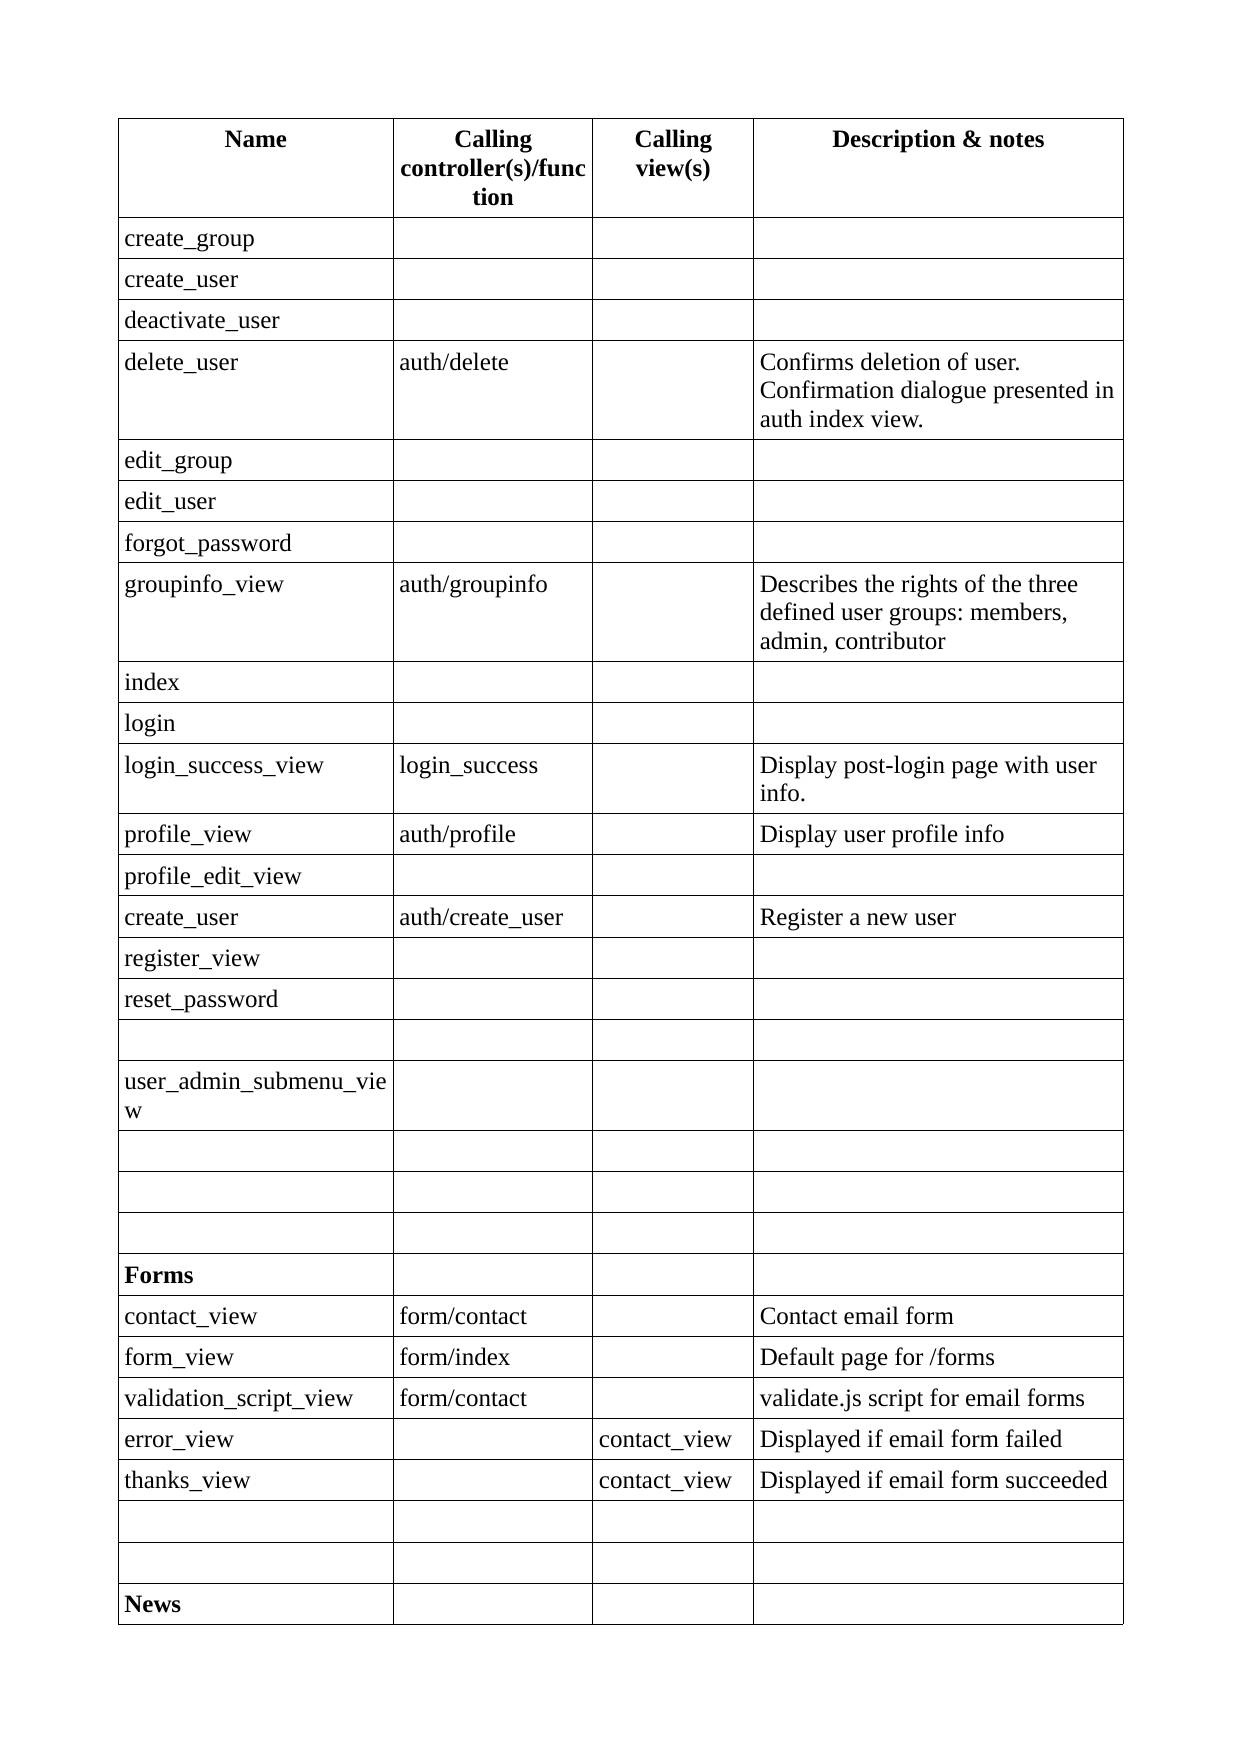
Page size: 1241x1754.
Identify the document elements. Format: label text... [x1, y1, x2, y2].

table_cell register_view [119, 938, 393, 978]
table_cell thanks_view [119, 1460, 393, 1500]
table_cell forgot_password [119, 522, 393, 562]
table_cell Displayed if email form succeeded [754, 1460, 1123, 1500]
table_cell create_group [119, 218, 393, 258]
table_header Calling view(s) [593, 119, 753, 217]
table_cell contact_view [593, 1419, 753, 1459]
table_cell [119, 1213, 393, 1253]
table_cell [394, 1020, 592, 1060]
table_cell edit_group [119, 440, 393, 480]
table_cell [754, 662, 1123, 702]
table_cell [754, 1172, 1123, 1212]
table_cell [394, 1501, 592, 1541]
table_cell [593, 1584, 753, 1624]
table_cell auth/create_user [394, 896, 592, 937]
table_header Calling controller(s)/function [394, 119, 592, 217]
table_cell [593, 938, 753, 978]
table_cell [754, 218, 1123, 258]
table_cell delete_user [119, 341, 393, 439]
table_cell [119, 1501, 393, 1541]
table_cell [119, 1543, 393, 1582]
table_cell edit_user [119, 481, 393, 521]
table_cell [394, 979, 592, 1019]
table_cell [394, 938, 592, 978]
table_cell [593, 1020, 753, 1060]
table_cell [593, 1378, 753, 1418]
table_cell News [119, 1584, 393, 1624]
table_header Description & notes [754, 119, 1123, 217]
table_cell [119, 1172, 393, 1212]
table_cell index [119, 662, 393, 702]
table_cell auth/delete [394, 341, 592, 439]
table_cell contact_view [119, 1296, 393, 1336]
table_cell [593, 814, 753, 854]
table_cell profile_view [119, 814, 393, 854]
table_cell [593, 703, 753, 743]
table_cell auth/profile [394, 814, 592, 854]
table_cell validate.js script for email forms [754, 1378, 1123, 1418]
table_cell [593, 1213, 753, 1253]
table_cell [394, 662, 592, 702]
table_cell [593, 979, 753, 1019]
table_cell groupinfo_view [119, 563, 393, 661]
table_cell [119, 1020, 393, 1060]
table_cell [394, 1584, 592, 1624]
table_cell validation_script_view [119, 1378, 393, 1418]
table_cell [754, 481, 1123, 521]
table_cell error_view [119, 1419, 393, 1459]
table_cell [593, 563, 753, 661]
table_cell [394, 300, 592, 340]
table_cell [394, 522, 592, 562]
table_cell [754, 1584, 1123, 1624]
table_cell [754, 1543, 1123, 1582]
table_cell [394, 1213, 592, 1253]
table_cell form/contact [394, 1378, 592, 1418]
table_cell deactivate_user [119, 300, 393, 340]
table_header Name [119, 119, 393, 217]
table_cell Register a new user [754, 896, 1123, 937]
table_cell [593, 744, 753, 813]
table_cell user_admin_submenu_view [119, 1061, 393, 1130]
table_cell [593, 218, 753, 258]
table_cell [754, 440, 1123, 480]
table_cell [394, 481, 592, 521]
table_cell auth/groupinfo [394, 563, 592, 661]
table_cell [394, 1419, 592, 1459]
table_cell [754, 1254, 1123, 1294]
table_cell [593, 259, 753, 299]
table_cell create_user [119, 259, 393, 299]
table_cell [593, 1296, 753, 1336]
table_cell contact_view [593, 1460, 753, 1500]
table_cell [593, 1501, 753, 1541]
table_cell [394, 1131, 592, 1171]
table_cell [593, 662, 753, 702]
table_cell Display user profile info [754, 814, 1123, 854]
table_cell [394, 440, 592, 480]
table_cell [593, 1543, 753, 1582]
table_cell Forms [119, 1254, 393, 1294]
table_cell [754, 1061, 1123, 1130]
table_cell [593, 1131, 753, 1171]
table_cell Contact email form [754, 1296, 1123, 1336]
table_cell login_success [394, 744, 592, 813]
table_cell [593, 440, 753, 480]
table_cell [394, 218, 592, 258]
table_cell [394, 259, 592, 299]
table_cell Display post-login page with user info. [754, 744, 1123, 813]
table_cell [754, 522, 1123, 562]
table_cell [754, 1501, 1123, 1541]
table_cell [593, 341, 753, 439]
table_cell [394, 1061, 592, 1130]
table_cell Displayed if email form failed [754, 1419, 1123, 1459]
table_cell login [119, 703, 393, 743]
table_cell [593, 896, 753, 937]
table_cell [754, 1020, 1123, 1060]
table_cell [394, 855, 592, 895]
table_cell [754, 259, 1123, 299]
table_cell form/index [394, 1337, 592, 1377]
table_cell reset_password [119, 979, 393, 1019]
table_cell Confirms deletion of user. Confirmation dialogue presented in auth index view. [754, 341, 1123, 439]
table_cell Describes the rights of the three defined user groups: members, admin, contributor [754, 563, 1123, 661]
table_cell [754, 855, 1123, 895]
table_cell [593, 1254, 753, 1294]
table_cell [394, 1254, 592, 1294]
table_cell form/contact [394, 1296, 592, 1336]
table_cell [754, 1131, 1123, 1171]
table_cell [394, 1543, 592, 1582]
table_cell profile_edit_view [119, 855, 393, 895]
table_cell create_user [119, 896, 393, 937]
table_cell [394, 1172, 592, 1212]
table_cell [593, 1172, 753, 1212]
table_cell [394, 703, 592, 743]
table_cell [593, 481, 753, 521]
table_cell [119, 1131, 393, 1171]
table_cell [754, 703, 1123, 743]
table_cell [394, 1460, 592, 1500]
table_cell [593, 300, 753, 340]
table_cell [754, 300, 1123, 340]
table_cell [593, 855, 753, 895]
table_cell [593, 1061, 753, 1130]
table_cell [593, 1337, 753, 1377]
table_cell [754, 938, 1123, 978]
table_cell [754, 979, 1123, 1019]
table_cell [754, 1213, 1123, 1253]
table_cell form_view [119, 1337, 393, 1377]
table_cell [593, 522, 753, 562]
table_cell Default page for /forms [754, 1337, 1123, 1377]
table_cell login_success_view [119, 744, 393, 813]
